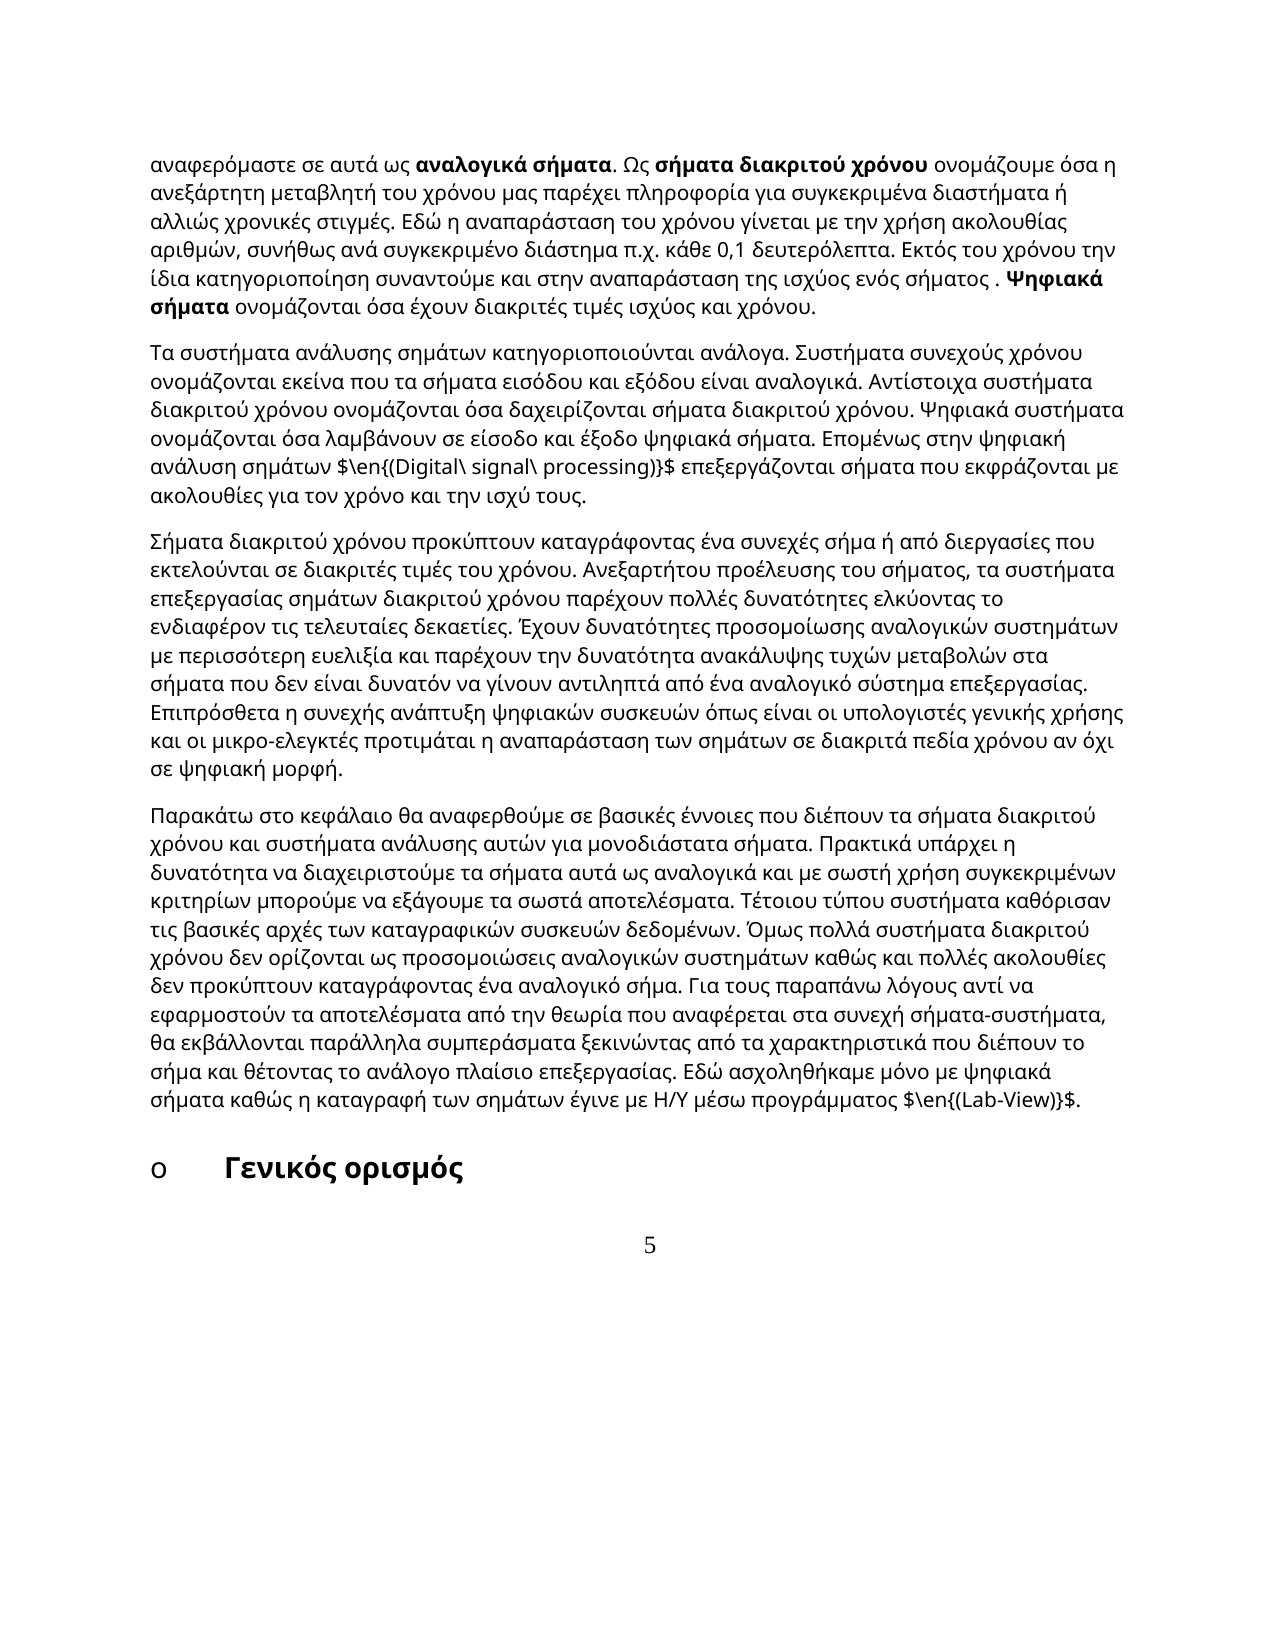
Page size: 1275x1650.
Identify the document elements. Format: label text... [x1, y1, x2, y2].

text Τα συστήματα ανάλυσης σημάτων κατηγοριοποιούνται ανάλογα. Συστήματα συνεχούς χρόνου ονομάζονται εκείνα που τα σήματα εισόδου και εξόδου είναι αναλογικά. Αντίστοιχα συστήματα διακριτού χρόνου ονομάζονται όσα δαχειρίζονται σήματα διακριτού χρόνου. Ψηφιακά συστήματα ονομάζονται όσα λαμβάνουν σε είσοδο και έξοδο ψηφιακά σήματα. Επομένως στην ψηφιακή ανάλυση σημάτων $\en{(Digital\ signal\ processing)}$ επεξεργάζονται σήματα που εκφράζονται με ακολουθίες για τον χρόνο και την ισχύ τους. [150, 338, 1125, 509]
text αναφερόμαστε σε αυτά ως αναλογικά σήματα. Ως σήματα διακριτού χρόνου ονομάζουμε όσα η ανεξάρτητη μεταβλητή του χρόνου μας παρέχει πληροφορία για συγκεκριμένα διαστήματα ή αλλιώς χρονικές στιγμές. Εδώ η αναπαράσταση του χρόνου γίνεται με την χρήση ακολουθίας αριθμών, συνήθως ανά συγκεκριμένο διάστημα π.χ. κάθε 0,1 δευτερόλεπτα. Εκτός του χρόνου την ίδια κατηγοριοποίηση συναντούμε και στην αναπαράσταση της ισχύος ενός σήματος . Ψηφιακά σήματα ονομάζονται όσα έχουν διακριτές τιμές ισχύος και χρόνου. [150, 150, 1125, 321]
text Παρακάτω στο κεφάλαιο θα αναφερθούμε σε βασικές έννοιες που διέπουν τα σήματα διακριτού χρόνου και συστήματα ανάλυσης αυτών για μονοδιάστατα σήματα. Πρακτικά υπάρχει η δυνατότητα να διαχειριστούμε τα σήματα αυτά ως αναλογικά και με σωστή χρήση συγκεκριμένων κριτηρίων μπορούμε να εξάγουμε τα σωστά αποτελέσματα. Τέτοιου τύπου συστήματα καθόρισαν τις βασικές αρχές των καταγραφικών συσκευών δεδομένων. Όμως πολλά συστήματα διακριτού χρόνου δεν ορίζονται ως προσομοιώσεις αναλογικών συστημάτων καθώς και πολλές ακολουθίες δεν προκύπτουν καταγράφοντας ένα αναλογικό σήμα. Για τους παραπάνω λόγους αντί να εφαρμοστούν τα αποτελέσματα από την θεωρία που αναφέρεται στα συνεχή σήματα-συστήματα, θα εκβάλλονται παράλληλα συμπεράσματα ξεκινώντας από τα χαρακτηριστικά που διέπουν το σήμα και θέτοντας το ανάλογο πλαίσιο επεξεργασίας. Εδώ ασχοληθήκαμε μόνο με ψηφιακά σήματα καθώς η καταγραφή των σημάτων έγινε με Η/Υ μέσω προγράμματος $\en{(Lab-View)}$. [150, 801, 1125, 1114]
list Γενικός ορισμός [150, 1148, 1125, 1187]
text Σήματα διακριτού χρόνου προκύπτουν καταγράφοντας ένα συνεχές σήμα ή από διεργασίες που εκτελούνται σε διακριτές τιμές του χρόνου. Ανεξαρτήτου προέλευσης του σήματος, τα συστήματα επεξεργασίας σημάτων διακριτού χρόνου παρέχουν πολλές δυνατότητες ελκύοντας το ενδιαφέρον τις τελευταίες δεκαετίες. Έχουν δυνατότητες προσομοίωσης αναλογικών συστημάτων με περισσότερη ευελιξία και παρέχουν την δυνατότητα ανακάλυψης τυχών μεταβολών στα σήματα που δεν είναι δυνατόν να γίνουν αντιληπτά από ένα αναλογικό σύστημα επεξεργασίας. Επιπρόσθετα η συνεχής ανάπτυξη ψηφιακών συσκευών όπως είναι οι υπολογιστές γενικής χρήσης και οι μικρο-ελεγκτές προτιμάται η αναπαράσταση των σημάτων σε διακριτά πεδία χρόνου αν όχι σε ψηφιακή μορφή. [150, 527, 1125, 783]
